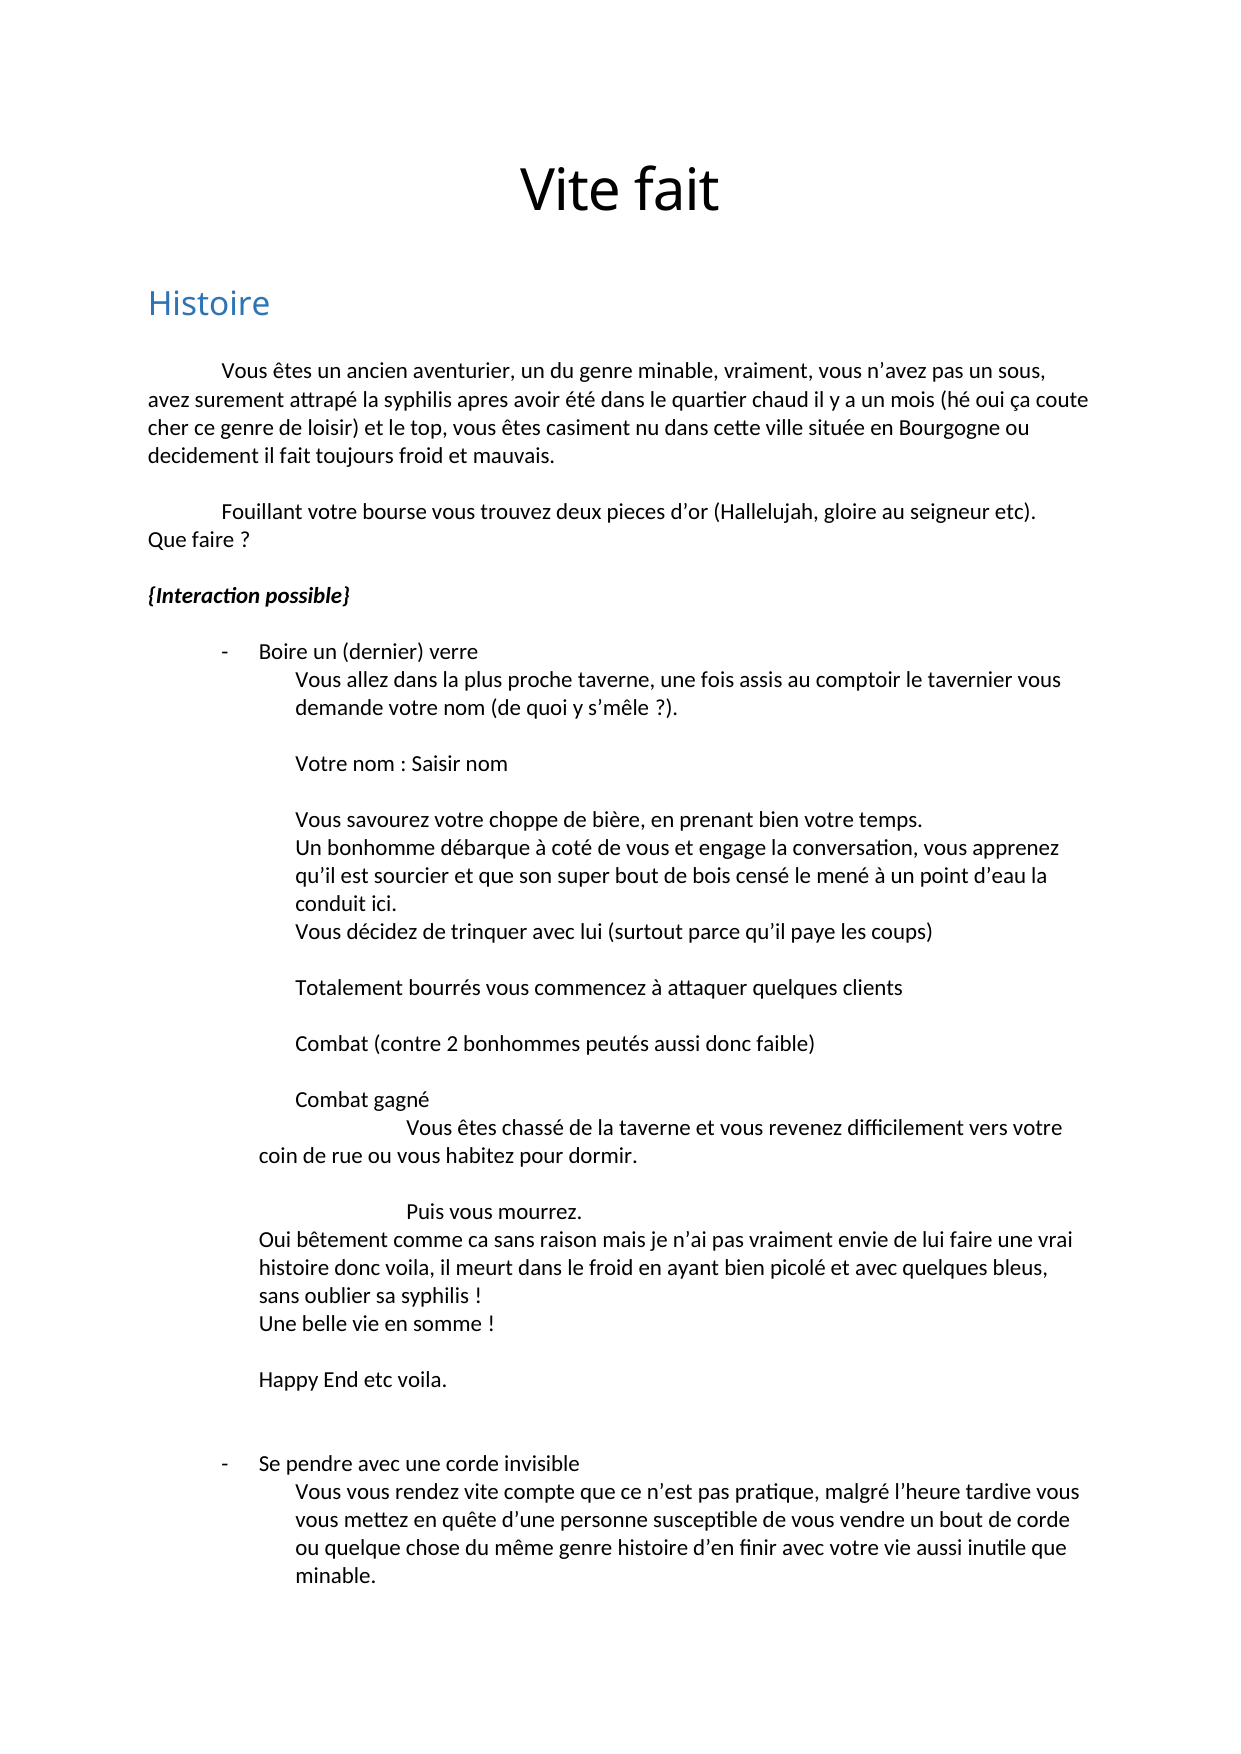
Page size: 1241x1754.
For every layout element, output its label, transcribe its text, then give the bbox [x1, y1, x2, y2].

list Boire un (dernier) verre [221, 637, 1093, 665]
text Oui bêtement comme ca sans raison mais je n’ai pas vraiment envie de lui faire une vrai histoire donc voila, il meurt dans le froid en ayant bien picolé et avec quelques bleus, sans oublier sa syphilis ! [258, 1225, 1093, 1309]
list Se pendre avec une corde invisible [221, 1449, 1093, 1477]
text Vous êtes chassé de la taverne et vous revenez difficilement vers votre coin de rue ou vous habitez pour dormir. [258, 1113, 1093, 1169]
text Une belle vie en somme ! [258, 1309, 1093, 1337]
text Combat (contre 2 bonhommes peutés aussi donc faible) [295, 1029, 1093, 1057]
text Puis vous mourrez. [258, 1197, 1093, 1225]
text Vous vous rendez vite compte que ce n’est pas pratique, malgré l’heure tardive vous vous mettez en quête d’une personne susceptible de vous vendre un bout de corde ou quelque chose du même genre histoire d’en finir avec votre vie aussi inutile que minable. [295, 1477, 1093, 1589]
text Un bonhomme débarque à coté de vous et engage la conversation, vous apprenez qu’il est sourcier et que son super bout de bois censé le mené à un point d’eau la conduit ici. [295, 833, 1093, 917]
text Vous décidez de trinquer avec lui (surtout parce qu’il paye les coups) [295, 917, 1093, 945]
text Vite fait [148, 148, 1093, 227]
subtitle Histoire [148, 280, 1093, 326]
text Vous allez dans la plus proche taverne, une fois assis au comptoir le tavernier vous demande votre nom (de quoi y s’mêle ?). [295, 665, 1093, 721]
text Combat gagné [295, 1085, 1093, 1113]
text {Interaction possible} [148, 581, 1093, 609]
text Votre nom : Saisir nom [295, 749, 1093, 777]
text Que faire ? [148, 525, 1093, 553]
text Happy End etc voila. [258, 1365, 1093, 1393]
text Vous êtes un ancien aventurier, un du genre minable, vraiment, vous n’avez pas un sous, avez surement attrapé la syphilis apres avoir été dans le quartier chaud il y a un mois (hé oui ça coute cher ce genre de loisir) et le top, vous êtes casiment nu dans cette ville située en Bourgogne ou decidement il fait toujours froid et mauvais. [148, 357, 1093, 469]
text Fouillant votre bourse vous trouvez deux pieces d’or (Hallelujah, gloire au seigneur etc). [148, 497, 1093, 525]
text Vous savourez votre choppe de bière, en prenant bien votre temps. [295, 805, 1093, 833]
text Totalement bourrés vous commencez à attaquer quelques clients [295, 973, 1093, 1001]
